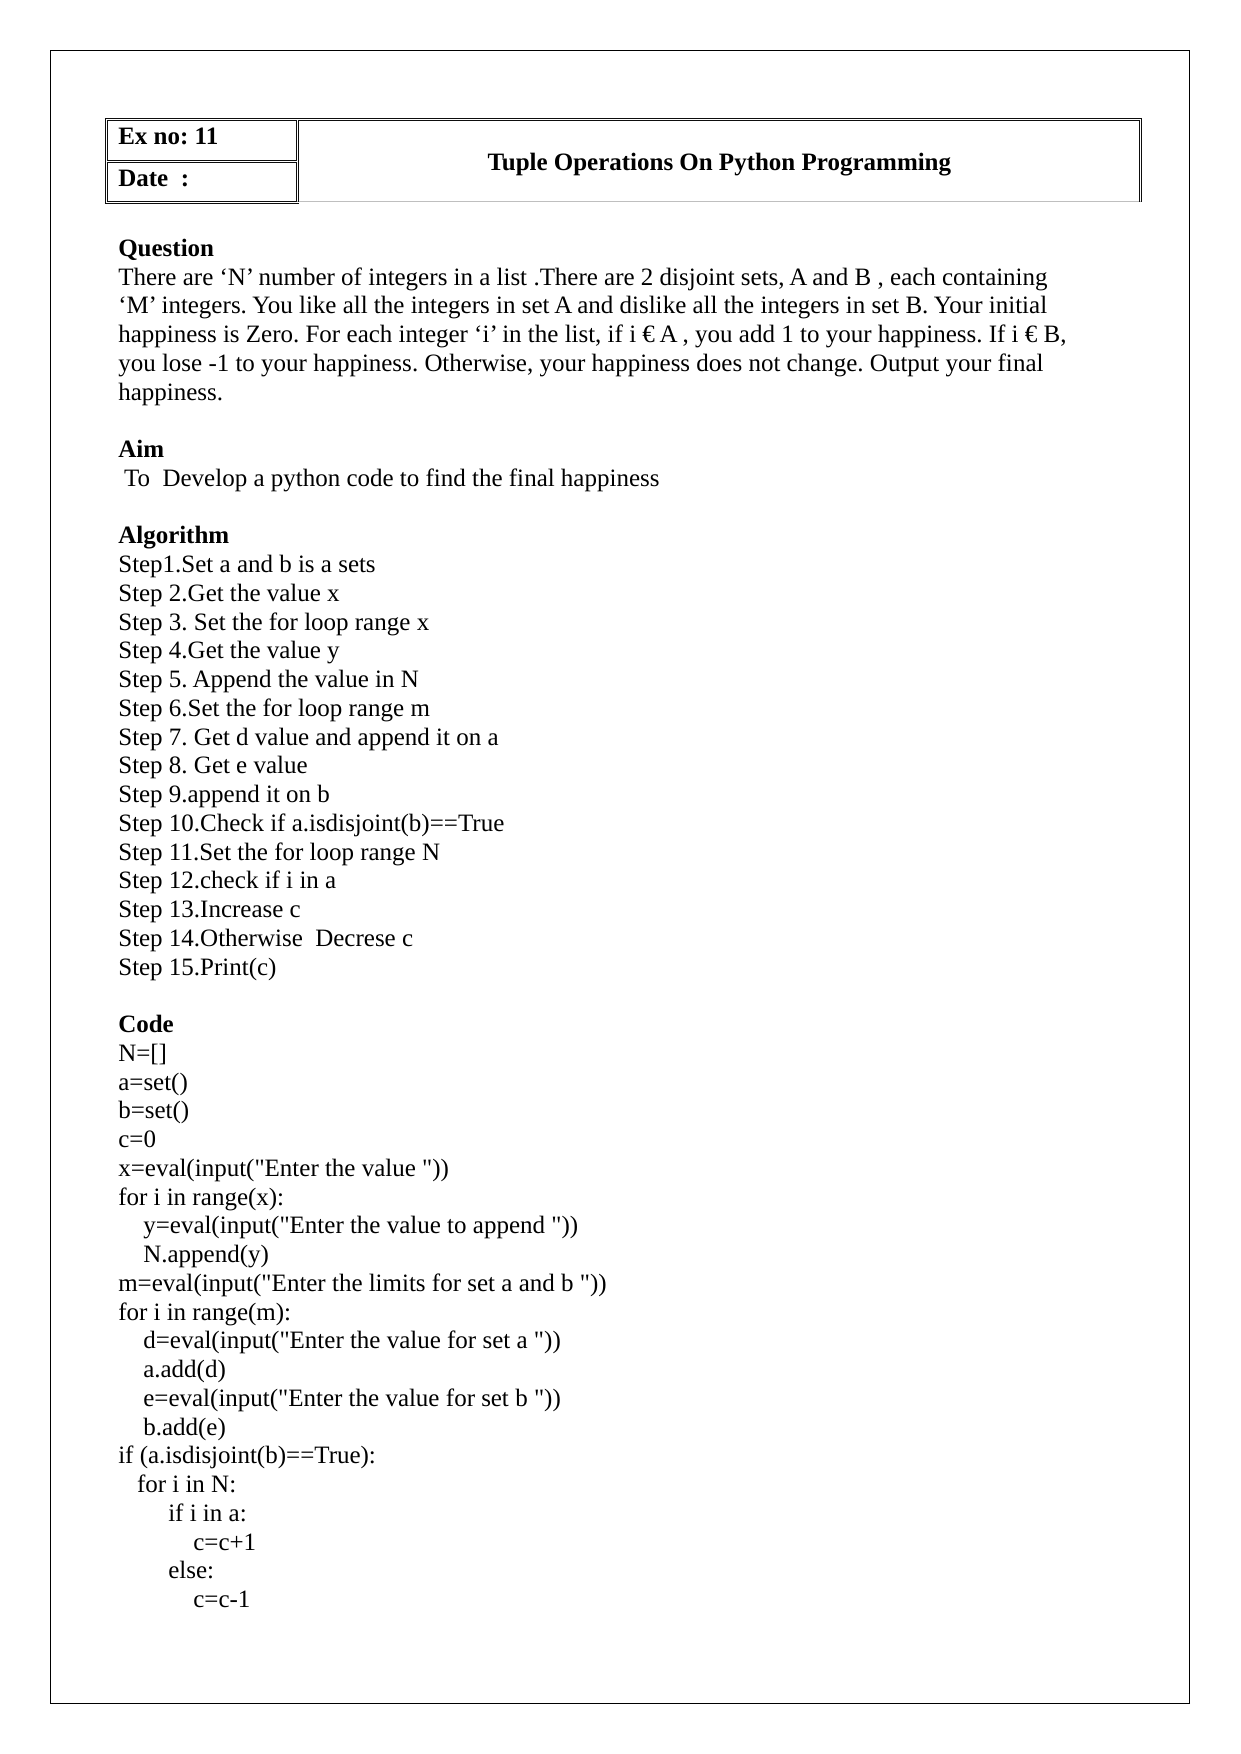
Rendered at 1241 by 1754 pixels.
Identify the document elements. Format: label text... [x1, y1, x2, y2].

text Step 15.Print(c) [118, 952, 1122, 980]
text Step 7. Get d value and append it on a [118, 722, 1122, 750]
text Step 8. Get e value [118, 750, 1122, 779]
text c=c-1 [118, 1584, 1122, 1613]
text Step 3. Set the for loop range x [118, 607, 1122, 635]
text happiness. [118, 377, 1122, 405]
table_header Tuple Operations On Python Programming [299, 121, 1139, 201]
text Step 10.Check if a.isdisjoint(b)==True [118, 808, 1122, 837]
text Aim [118, 434, 1122, 463]
text b=set() [118, 1095, 1122, 1124]
text Step 9.append it on b [118, 779, 1122, 808]
text if (a.isdisjoint(b)==True): [118, 1440, 1122, 1469]
text To Develop a python code to find the final happiness [118, 463, 1122, 492]
text y=eval(input("Enter the value to append ")) [118, 1210, 1122, 1239]
text Step 5. Append the value in N [118, 664, 1122, 693]
text for i in range(m): [118, 1297, 1122, 1325]
text if i in a: [118, 1498, 1122, 1527]
text c=0 [118, 1124, 1122, 1153]
table_header Ex no: 11 [108, 121, 296, 159]
text x=eval(input("Enter the value ")) [118, 1153, 1122, 1182]
text Algorithm [118, 520, 1122, 549]
text you lose -1 to your happiness. Otherwise, your happiness does not change. Output your final [118, 348, 1122, 377]
table_cell Date : [108, 163, 296, 201]
text Step 11.Set the for loop range N [118, 837, 1122, 865]
text a.add(d) [118, 1354, 1122, 1383]
text else: [118, 1555, 1122, 1584]
text m=eval(input("Enter the limits for set a and b ")) [118, 1268, 1122, 1297]
text Step 2.Get the value x [118, 578, 1122, 607]
text Question [118, 233, 1122, 262]
text a=set() [118, 1067, 1122, 1095]
text Step 4.Get the value y [118, 635, 1122, 664]
text b.add(e) [118, 1412, 1122, 1440]
text e=eval(input("Enter the value for set b ")) [118, 1383, 1122, 1412]
text ‘M’ integers. You like all the integers in set A and dislike all the integers in set B. Your initial [118, 290, 1122, 319]
text for i in N: [118, 1469, 1122, 1498]
text for i in range(x): [118, 1182, 1122, 1210]
text Step 13.Increase c [118, 894, 1122, 923]
text Step 6.Set the for loop range m [118, 693, 1122, 722]
text Step 14.Otherwise Decrese c [118, 923, 1122, 952]
text c=c+1 [118, 1527, 1122, 1555]
text Code [118, 1009, 1122, 1038]
text N=[] [118, 1038, 1122, 1067]
text d=eval(input("Enter the value for set a ")) [118, 1325, 1122, 1354]
text There are ‘N’ number of integers in a list .There are 2 disjoint sets, A and B , each containing [118, 262, 1122, 290]
text Step1.Set a and b is a sets [118, 549, 1122, 578]
text happiness is Zero. For each integer ‘i’ in the list, if i € A , you add 1 to your happiness. If i € B, [118, 319, 1122, 348]
text Step 12.check if i in a [118, 865, 1122, 894]
text N.append(y) [118, 1239, 1122, 1268]
